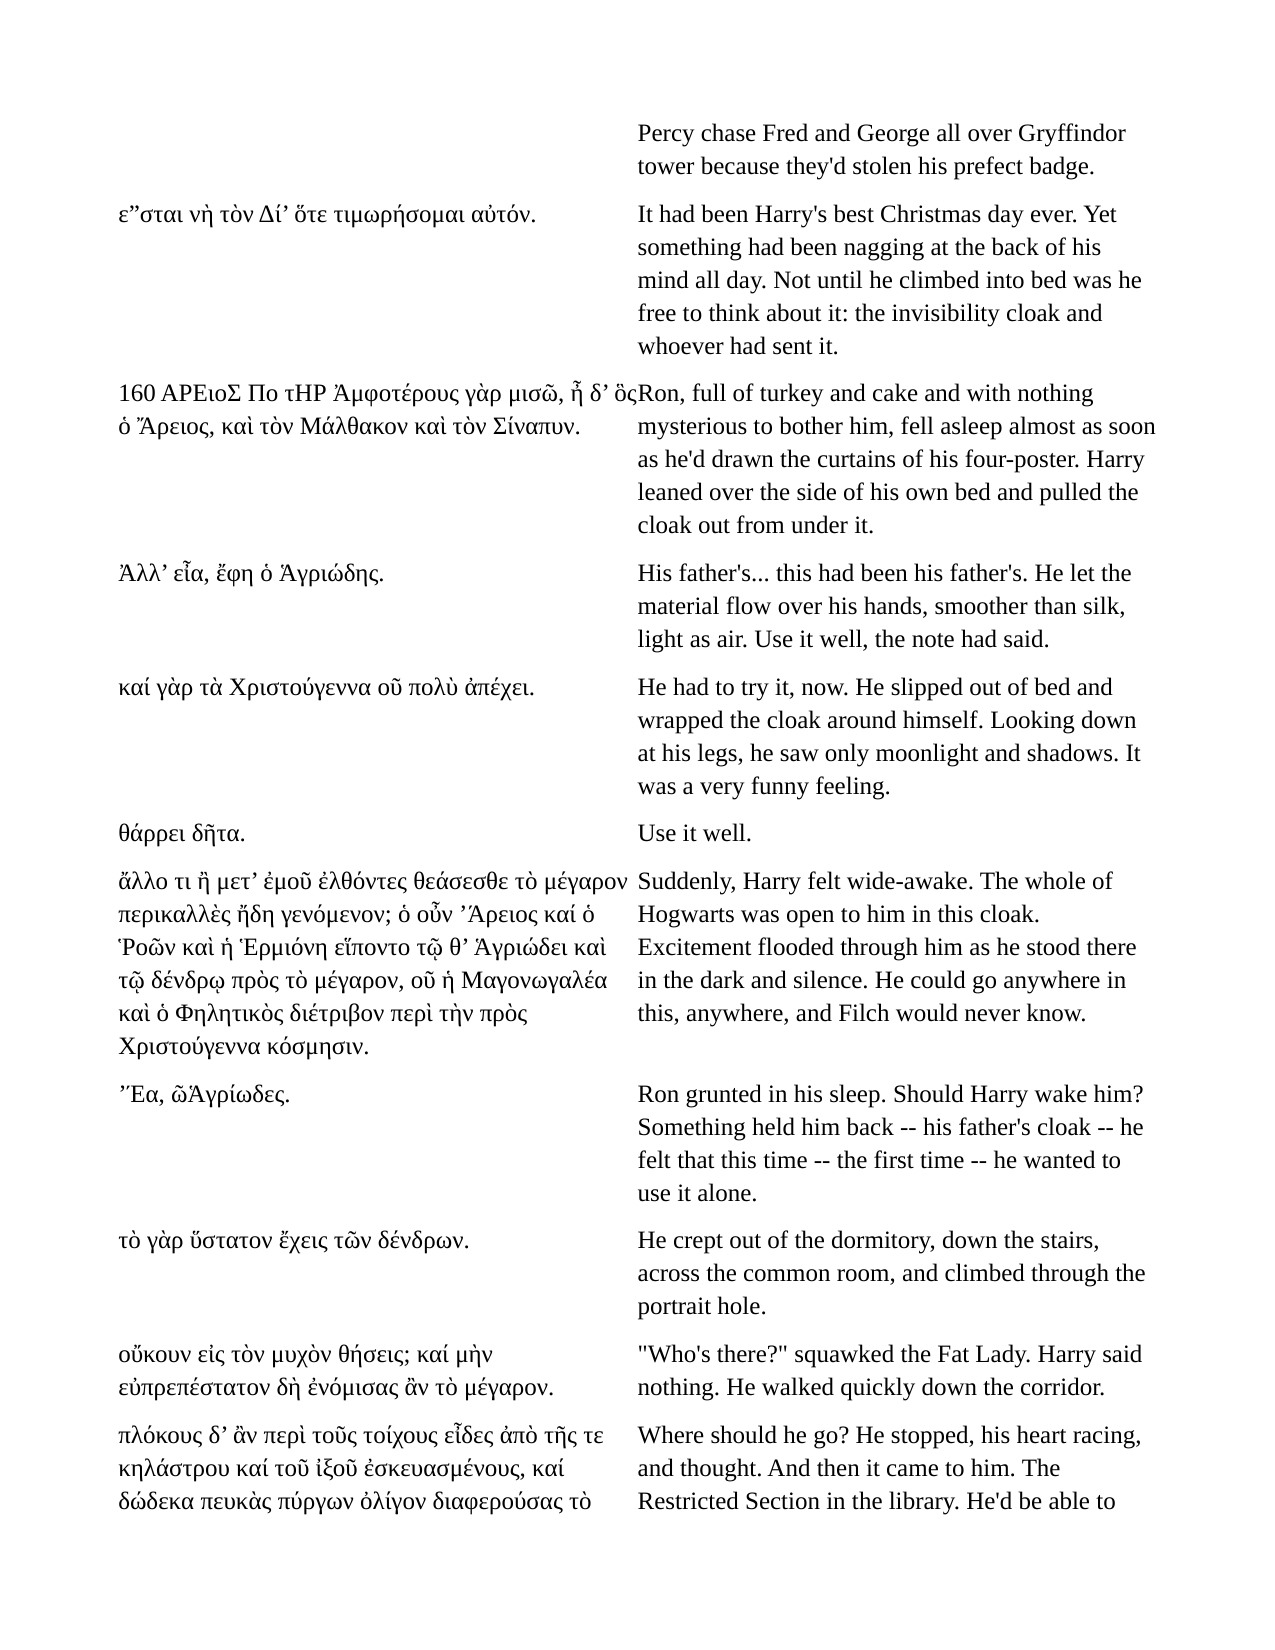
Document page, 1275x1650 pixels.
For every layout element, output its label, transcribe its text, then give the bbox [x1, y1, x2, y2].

table_cell His father's... this had been his father's. He let the material flow over his hands, smoother than silk, light as air. Use it well, the note had said. [638, 558, 1157, 672]
table_cell οὔκουν εἰς τὸν μυχὸν θήσεις; καί μὴν εὐπρεπέστατον δὴ ἐνόμισας ἂν τὸ μέγαρον. [118, 1339, 637, 1420]
table_cell Where should he go? He stopped, his heart racing, and thought. And then it came to him. The Restricted Section in the library. He'd be able to [638, 1420, 1157, 1514]
table_cell [118, 118, 637, 199]
table_cell He had to try it, now. He slipped out of bed and wrapped the cloak around himself. Looking down at his legs, he saw only moonlight and shadows. It was a very funny feeling. [638, 672, 1157, 818]
table_cell θάρρει δῆτα. [118, 819, 637, 866]
table_cell It had been Harry's best Christmas day ever. Yet something had been nagging at the back of his mind all day. Not until he climbed into bed was he free to think about it: the invisibility cloak and whoever had sent it. [638, 199, 1157, 378]
table_cell Ἀλλ’ εἶα, ἔφη ὁ Ἁγριώδης. [118, 558, 637, 672]
table_cell ἄλλο τι ἢ μετ’ ἐμοῦ ἐλθόντες θεάσεσθε τὸ μέγαρον περικαλλὲς ἤδη γενόμενον; ὁ οὖν ’Άρειος καί ὁ Ῥοῶν καὶ ἡ Ἑρμιόνη εἵποντο τῷ θ’ Ἁγριώδει καὶ τῷ δένδρῳ πρὸς τὸ μέγαρον, οῦ ἡ Μαγονωγαλέα καὶ ὁ Φηλητικὸς διέτριβον περὶ τὴν πρὸς Χριστούγεννα κόσμησιν. [118, 866, 637, 1079]
table_cell ε”σται νὴ τὸν Δί’ ὅτε τιμωρήσομαι αὐτόν. [118, 199, 637, 378]
table_cell He crept out of the dormitory, down the stairs, across the common room, and climbed through the portrait hole. [638, 1225, 1157, 1339]
table_cell Percy chase Fred and George all over Gryffindor tower because they'd stolen his prefect badge. [638, 118, 1157, 199]
table_cell "Who's there?" squawked the Fat Lady. Harry said nothing. He walked quickly down the corridor. [638, 1339, 1157, 1420]
table_cell Suddenly, Harry felt wide-awake. The whole of Hogwarts was open to him in this cloak. Excitement flooded through him as he stood there in the dark and silence. He could go anywhere in this, anywhere, and Filch would never know. [638, 866, 1157, 1079]
table_cell καί γὰρ τὰ Χριστούγεννα οῦ πολὺ ἀπέχει. [118, 672, 637, 818]
table_cell Use it well. [638, 819, 1157, 866]
table_cell Ron, full of turkey and cake and with nothing mysterious to bother him, fell asleep almost as soon as he'd drawn the curtains of his four-poster. Harry leaned over the side of his own bed and pulled the cloak out from under it. [638, 379, 1157, 558]
table_cell πλόκους δ’ ἂν περὶ τοῦς τοίχους εἶδες ἀπὸ τῆς τε κηλάστρου καί τοῦ ἰξοῦ ἐσκευασμένους, καί δώδεκα πευκὰς πύργων ὀλίγον διαφερούσας τὸ [118, 1420, 637, 1514]
table_cell ’Έα, ῶἉγρίωδες. [118, 1079, 637, 1225]
table_cell Ron grunted in his sleep. Should Harry wake him? Something held him back -- his father's cloak -- he felt that this time -- the first time -- he wanted to use it alone. [638, 1079, 1157, 1225]
table_cell τὸ γὰρ ὕστατον ἔχεις τῶν δένδρων. [118, 1225, 637, 1339]
table_cell 160 ΑΡΕιοΣ Πο τΗΡ Ἀμφοτέρους γὰρ μισῶ, ἦ δ’ ὃς ὁ Ἄρειος, καὶ τὸν Μάλθακον καὶ τὸν Σίναπυν. [118, 379, 637, 558]
